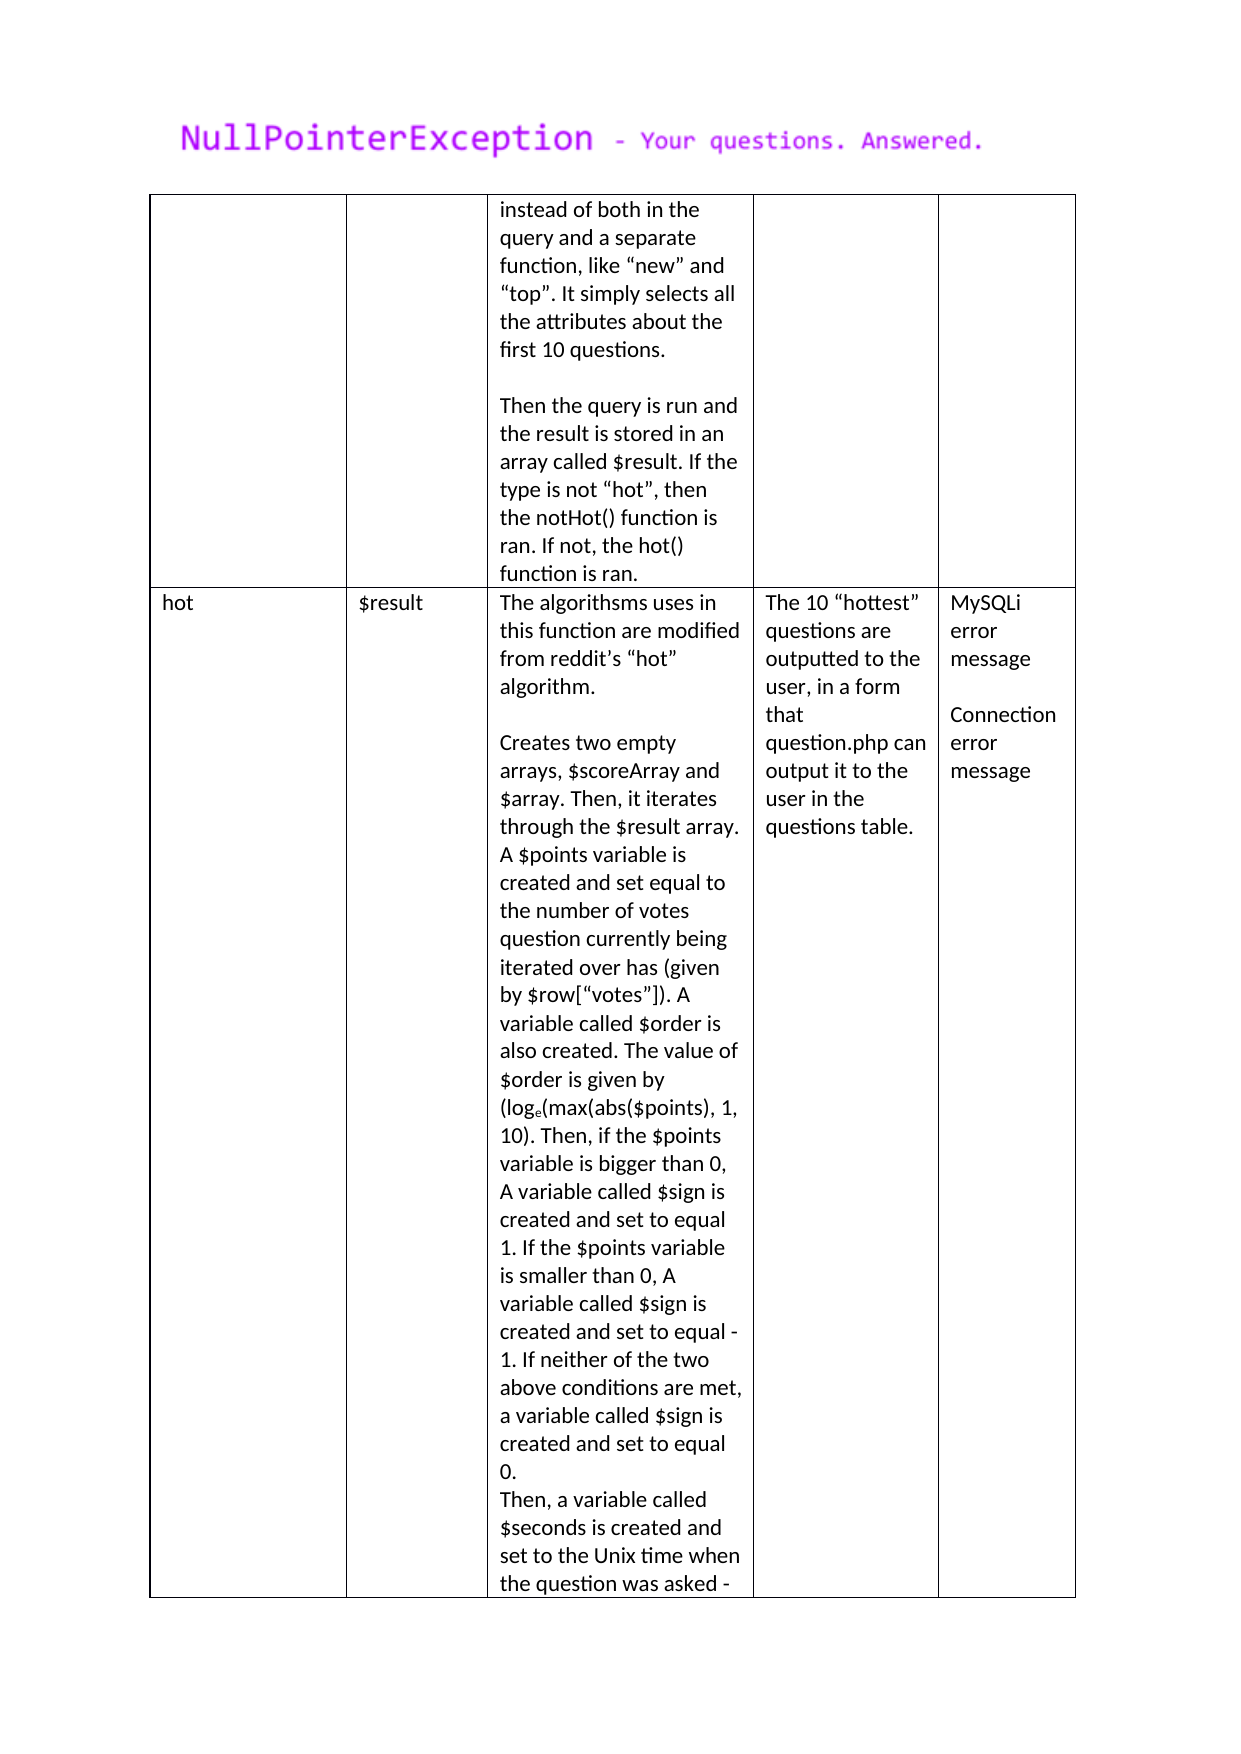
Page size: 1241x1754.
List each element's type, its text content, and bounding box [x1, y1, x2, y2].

picture [150, 73, 1091, 194]
table_cell [754, 195, 938, 587]
table_cell instead of both in the query and a separate function, like “new” and “top”. It simply selects all the attributes about the first 10 questions. Then the query is run and the result is stored in an array called $result. If the type is not “hot”, then the notHot() function is ran. If not, the hot() function is ran. [488, 195, 753, 587]
table_cell [347, 195, 487, 587]
table_cell MySQLi error message Connection error message [939, 588, 1075, 1597]
table_cell [151, 195, 346, 587]
table_cell The 10 “hottest” questions are outputted to the user, in a form that question.php can output it to the user in the questions table. [754, 588, 938, 1597]
table_cell hot [151, 588, 346, 1597]
table_cell The algorithsms uses in this function are modified from reddit’s “hot” algorithm. Creates two empty arrays, $scoreArray and $array. Then, it iterates through the $result array. A $points variable is created and set equal to the number of votes question currently being iterated over has (given by $row[“votes”]). A variable called $order is also created. The value of $order is given by (loge(max(abs($points), 1, 10). Then, if the $points variable is bigger than 0, A variable called $sign is created and set to equal 1. If the $points variable is smaller than 0, A variable called $sign is created and set to equal -1. If neither of the two above conditions are met, a variable called $sign is created and set to equal 0. Then, a variable called $seconds is created and set to the Unix time when the question was asked [488, 588, 753, 1597]
table_cell $result [347, 588, 487, 1597]
table_cell [939, 195, 1075, 587]
